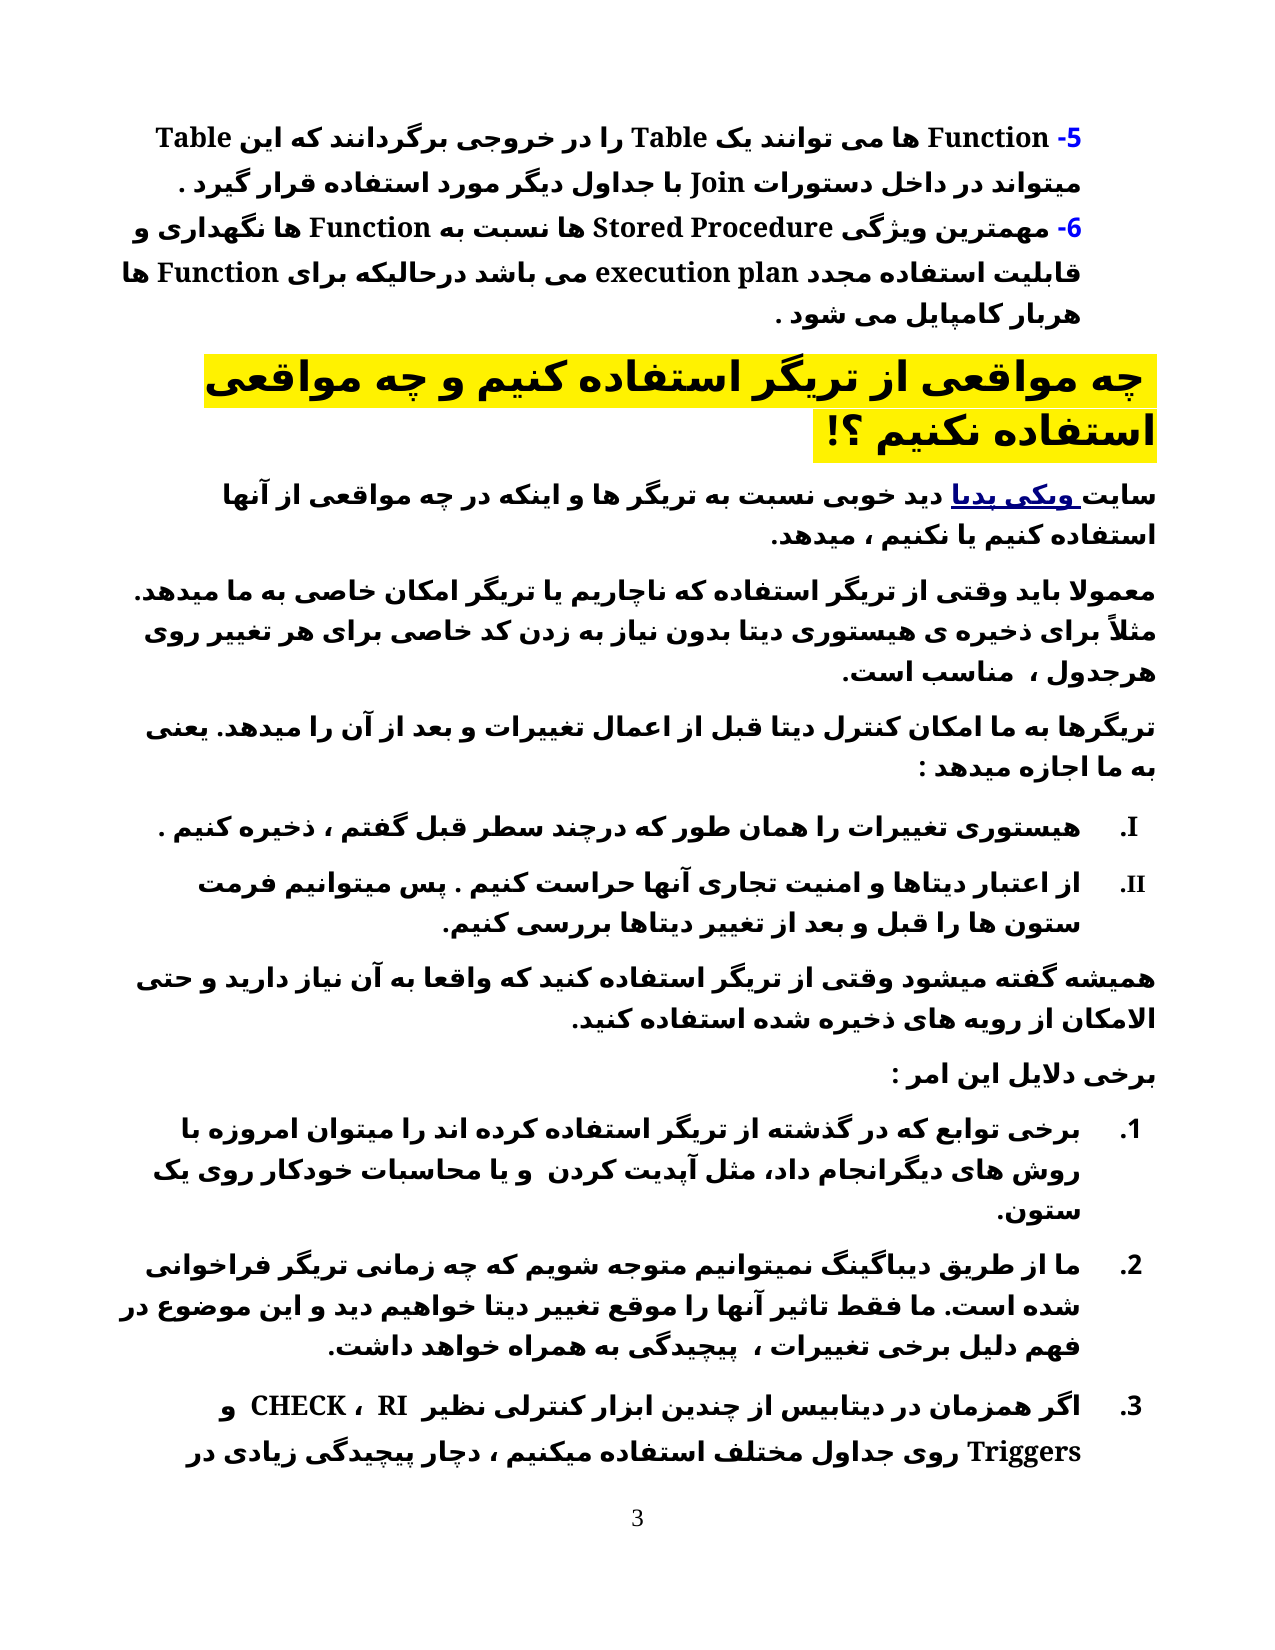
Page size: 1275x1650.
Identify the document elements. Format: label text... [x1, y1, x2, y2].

text معمولا باید وقتی از تریگر استفاده که ناچاریم یا تریگر امکان خاصی به ما میدهد. مثلاً برای ذخیره ی هیستوری دیتا بدون نیاز به زدن کد خاصی برای هر تغییر روی هرجدول ، مناسب است. [118, 576, 1157, 692]
text سایت ویکی پدیا دید خوبی نسبت به تریگر ها و اینکه در چه مواقعی از آنها استفاده کنیم یا نکنیم ، میدهد. [118, 475, 1157, 556]
list اگر همزمان در دیتابیس از چندین ابزار کنترلی نظیر CHECK ، RI و Triggers روی جداول مختلف استفاده میکنیم ، دچار پیچیدگی زیادی در یافتن باگ های سیستم و رفع آنها خواهیم شد [118, 1387, 1119, 1472]
list ما از طریق دیباگینگ نمیتوانیم متوجه شویم که چه زمانی تریگر فراخوانی شده است. ما فقط تاثیر آنها را موقع تغییر دیتا خواهیم دید و این موضوع در فهم دلیل برخی تغییرات ، پیچیدگی به همراه خواهد داشت. [118, 1250, 1119, 1367]
text تریگرها به ما امکان کنترل دیتا قبل از اعمال تغییرات و بعد از آن را میدهد. یعنی به ما اجازه میدهد : [118, 712, 1157, 788]
text همیشه گفته میشود وقتی از تریگر استفاده کنید که واقعا به آن نیاز دارید و حتی الامکان از رویه های ذخیره شده استفاده کنید. [118, 963, 1157, 1039]
list برخی توابع که در گذشته از تریگر استفاده کرده اند را میتوان امروزه با روش های دیگرانجام داد، مثل آپدیت کردن و یا محاسبات خودکار روی یک ستون. [118, 1114, 1119, 1231]
list هیستوری تغییرات را همان طور که درچند سطر قبل گفتم ، ذخیره کنیم . [118, 807, 1119, 847]
list تفاوت های پیشرفته : 1- Stored Procedure ها اجازه استفاده از دستور SELECT را به خوبی می دهند و همچنین دستورات (DML(insert,update,delete در حالیکه Function ها فقط اجازه استفاده از دستور SELECT را دارند . 2- Stored Procedure ها نمی توانند در داخل دستورات SELECT استفاده شوند درحالیکه Function می تواند در داخل دستورات SELECT جاسازی شود . 3- Stored Procedure ها نمی توانند در هر جای دستورات SQL استفاده شوند ، برای نمونه نمی توانند در قسمت های WHERE/HAVING,SELECT استفاده شوند در حالیکه این محدودیت برای Function وجود ندارد . 4- می توان در داخل Stored Procedure ها استثنا ها را با استفاده از بلوک های try-catch مدیریت کرد در حالیکه در داخل Function نمی توان بلوک های try-catch را مورد استفاده قرار داد . 5- Function ها می توانند یک Table را در خروجی برگردانند که این Table میتواند در داخل دستورات Join با جداول دیگر مورد استفاده قرار گیرد . 6- مهمترین ویژگی Stored Procedure ها نسبت به Function ها نگهداری و قابلیت استفاده مجدد execution plan می باشد درحالیکه برای Function ها هربار کامپایل می شود . [118, 118, 1119, 334]
list از اعتبار دیتاها و امنیت تجاری آنها حراست کنیم . پس میتوانیم فرمت ستون ها را قبل و بعد از تغییر دیتاها بررسی کنیم. [118, 868, 1119, 944]
text برخی دلایل این امر : [118, 1059, 1157, 1094]
subtitle چه مواقعی از تریگر استفاده کنیم و چه مواقعی استفاده نکنیم ؟! [118, 354, 1157, 463]
